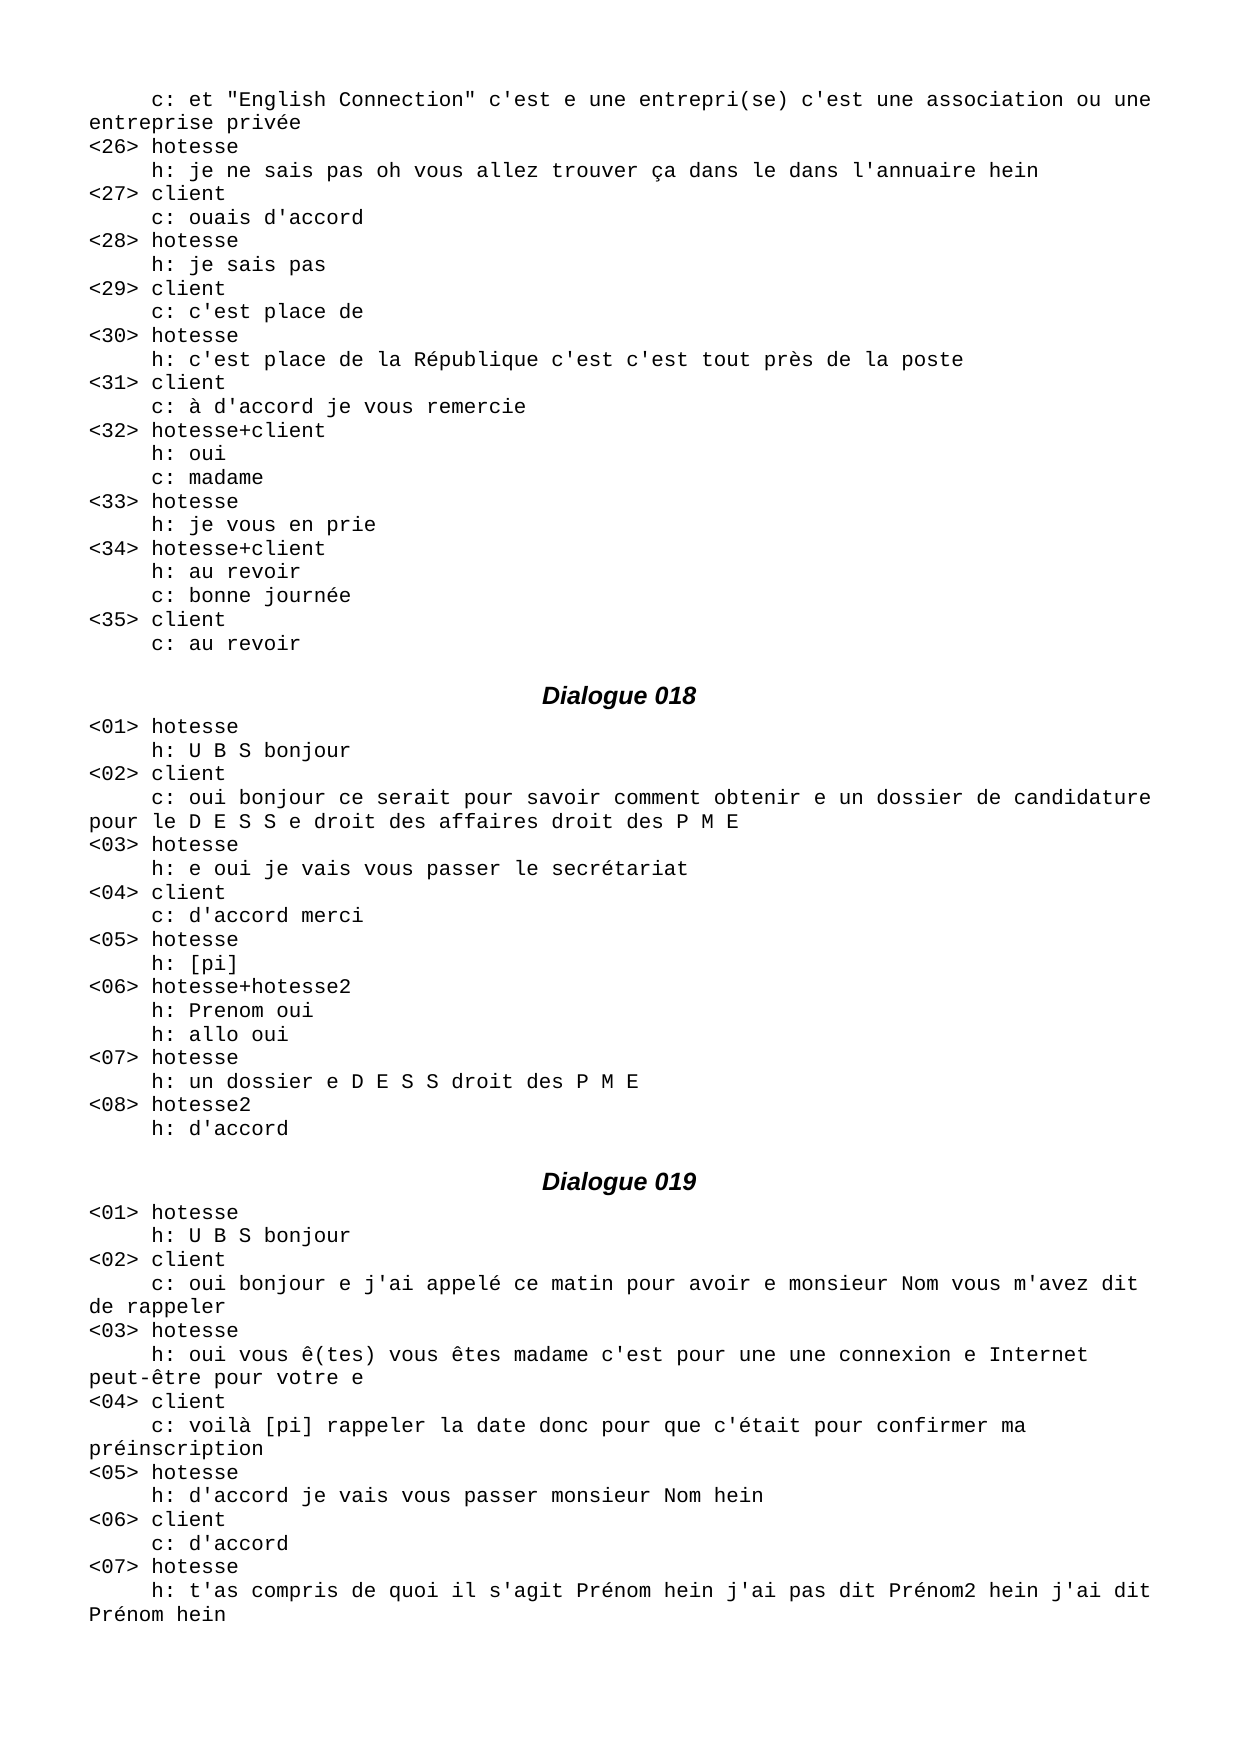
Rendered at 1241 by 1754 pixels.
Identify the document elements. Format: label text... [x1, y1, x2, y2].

text h: U B S bonjour [89, 1225, 1152, 1249]
subtitle Dialogue 019 [89, 1167, 1152, 1196]
text h: d'accord je vais vous passer monsieur Nom hein [89, 1486, 1152, 1509]
text <06> client [89, 1509, 1152, 1533]
text c: à d'accord je vous remercie [89, 396, 1152, 420]
text h: un dossier e D E S S droit des P M E [89, 1071, 1152, 1094]
text <01> hotesse [89, 1202, 1152, 1225]
text h: je ne sais pas oh vous allez trouver ça dans le dans l'annuaire hein [89, 159, 1152, 183]
text <27> client [89, 183, 1152, 207]
text c: oui bonjour e j'ai appelé ce matin pour avoir e monsieur Nom vous m'avez dit de rappeler [89, 1273, 1152, 1320]
text <34> hotesse+client [89, 538, 1152, 562]
text h: je vous en prie [89, 514, 1152, 538]
text h: [pi] [89, 953, 1152, 976]
text h: allo oui [89, 1023, 1152, 1047]
text c: au revoir [89, 632, 1152, 656]
text c: ouais d'accord [89, 207, 1152, 231]
text h: c'est place de la République c'est c'est tout près de la poste [89, 349, 1152, 372]
text <33> hotesse [89, 491, 1152, 514]
text h: je sais pas [89, 254, 1152, 278]
text c: madame [89, 467, 1152, 491]
text h: U B S bonjour [89, 740, 1152, 763]
text c: bonne journée [89, 585, 1152, 609]
text <05> hotesse [89, 1462, 1152, 1486]
text <04> client [89, 1391, 1152, 1414]
text <05> hotesse [89, 929, 1152, 953]
text h: e oui je vais vous passer le secrétariat [89, 858, 1152, 882]
text <08> hotesse2 [89, 1094, 1152, 1118]
text <30> hotesse [89, 325, 1152, 349]
text c: c'est place de [89, 301, 1152, 325]
text h: Prenom oui [89, 1000, 1152, 1023]
text <06> hotesse+hotesse2 [89, 976, 1152, 1000]
text <02> client [89, 1249, 1152, 1273]
text h: d'accord [89, 1118, 1152, 1142]
text c: voilà [pi] rappeler la date donc pour que c'était pour confirmer ma préinscription [89, 1414, 1152, 1462]
text c: oui bonjour ce serait pour savoir comment obtenir e un dossier de candidature pour le D E S S e droit des affaires droit des P M E [89, 787, 1152, 834]
text h: au revoir [89, 562, 1152, 585]
text <35> client [89, 609, 1152, 632]
text <29> client [89, 278, 1152, 301]
subtitle Dialogue 018 [89, 681, 1152, 710]
text <31> client [89, 372, 1152, 396]
text <28> hotesse [89, 231, 1152, 254]
text <07> hotesse [89, 1047, 1152, 1071]
text <03> hotesse [89, 1320, 1152, 1344]
text c: d'accord merci [89, 905, 1152, 929]
text <04> client [89, 882, 1152, 905]
text c: et "English Connection" c'est e une entrepri(se) c'est une association ou une entreprise privée [89, 89, 1152, 136]
text <26> hotesse [89, 136, 1152, 159]
text h: oui vous ê(tes) vous êtes madame c'est pour une une connexion e Internet peut-être pour votre e [89, 1344, 1152, 1391]
text <01> hotesse [89, 716, 1152, 740]
text c: d'accord [89, 1533, 1152, 1556]
text h: t'as compris de quoi il s'agit Prénom hein j'ai pas dit Prénom2 hein j'ai dit Prénom hein [89, 1580, 1152, 1627]
text <32> hotesse+client [89, 420, 1152, 443]
text <03> hotesse [89, 834, 1152, 858]
text <07> hotesse [89, 1556, 1152, 1580]
text h: oui [89, 443, 1152, 467]
text <02> client [89, 763, 1152, 787]
